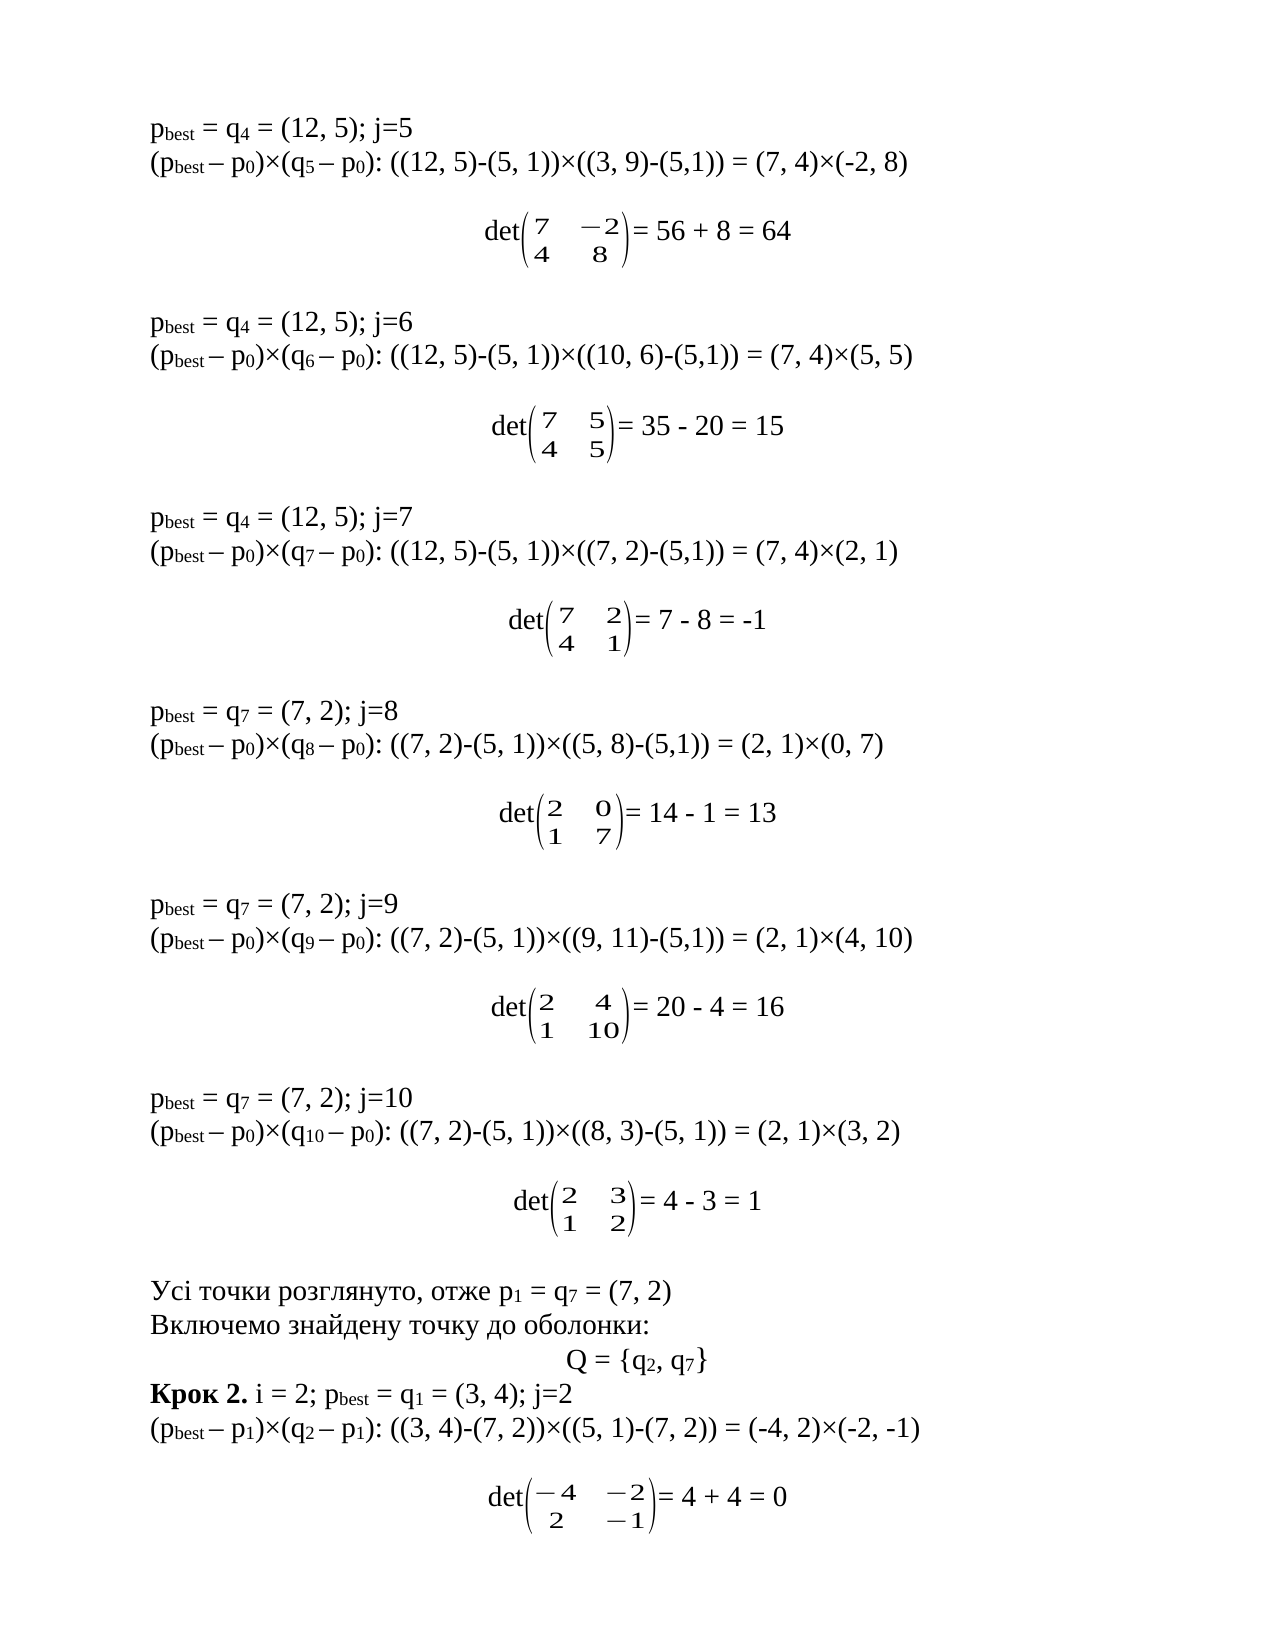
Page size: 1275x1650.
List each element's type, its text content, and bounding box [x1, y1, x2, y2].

text pbest = q4 = (12, 5); j=6 [150, 304, 1125, 337]
text (pbest – p0)×(q9 – p0): ((7, 2)-(5, 1))×((9, 11)-(5,1)) = (2, 1)×(4, 10) [150, 920, 1125, 953]
text (pbest – p0)×(q6 – p0): ((12, 5)-(5, 1))×((10, 6)-(5,1)) = (7, 4)×(5, 5) [150, 337, 1125, 371]
text (pbest – p1)×(q2 – p1): ((3, 4)-(7, 2))×((5, 1)-(7, 2)) = (-4, 2)×(-2, -1) [150, 1410, 1125, 1443]
text (pbest – p0)×(q8 – p0): ((7, 2)-(5, 1))×((5, 8)-(5,1)) = (2, 1)×(0, 7) [150, 726, 1125, 760]
text det= 4 + 4 = 0 [150, 1477, 1125, 1536]
text Усі точки розглянуто, отже p1 = q7 = (7, 2) [150, 1273, 1125, 1307]
text pbest = q7 = (7, 2); j=8 [150, 693, 1125, 726]
text Включемо знайдену точку до оболонки: [150, 1307, 1125, 1340]
text det= 7 - 8 = -1 [150, 600, 1125, 659]
text det= 35 - 20 = 15 [150, 404, 1125, 466]
text det= 56 + 8 = 64 [150, 211, 1125, 270]
text (pbest – p0)×(q5 – p0): ((12, 5)-(5, 1))×((3, 9)-(5,1)) = (7, 4)×(-2, 8) [150, 144, 1125, 177]
text (pbest – p0)×(q7 – p0): ((12, 5)-(5, 1))×((7, 2)-(5,1)) = (7, 4)×(2, 1) [150, 533, 1125, 566]
text det= 20 - 4 = 16 [150, 987, 1125, 1046]
text pbest = q4 = (12, 5); j=7 [150, 499, 1125, 533]
text pbest = q7 = (7, 2); j=9 [150, 886, 1125, 920]
text Крок 2. i = 2; pbest = q1 = (3, 4); j=2 [150, 1376, 1125, 1410]
text (pbest – p0)×(q10 – p0): ((7, 2)-(5, 1))×((8, 3)-(5, 1)) = (2, 1)×(3, 2) [150, 1113, 1125, 1147]
text det= 4 - 3 = 1 [150, 1180, 1125, 1240]
text Q = {q2, q7} [150, 1340, 1125, 1376]
text pbest = q7 = (7, 2); j=10 [150, 1080, 1125, 1113]
text pbest = q4 = (12, 5); j=5 [150, 110, 1125, 144]
text det= 14 - 1 = 13 [150, 793, 1125, 853]
